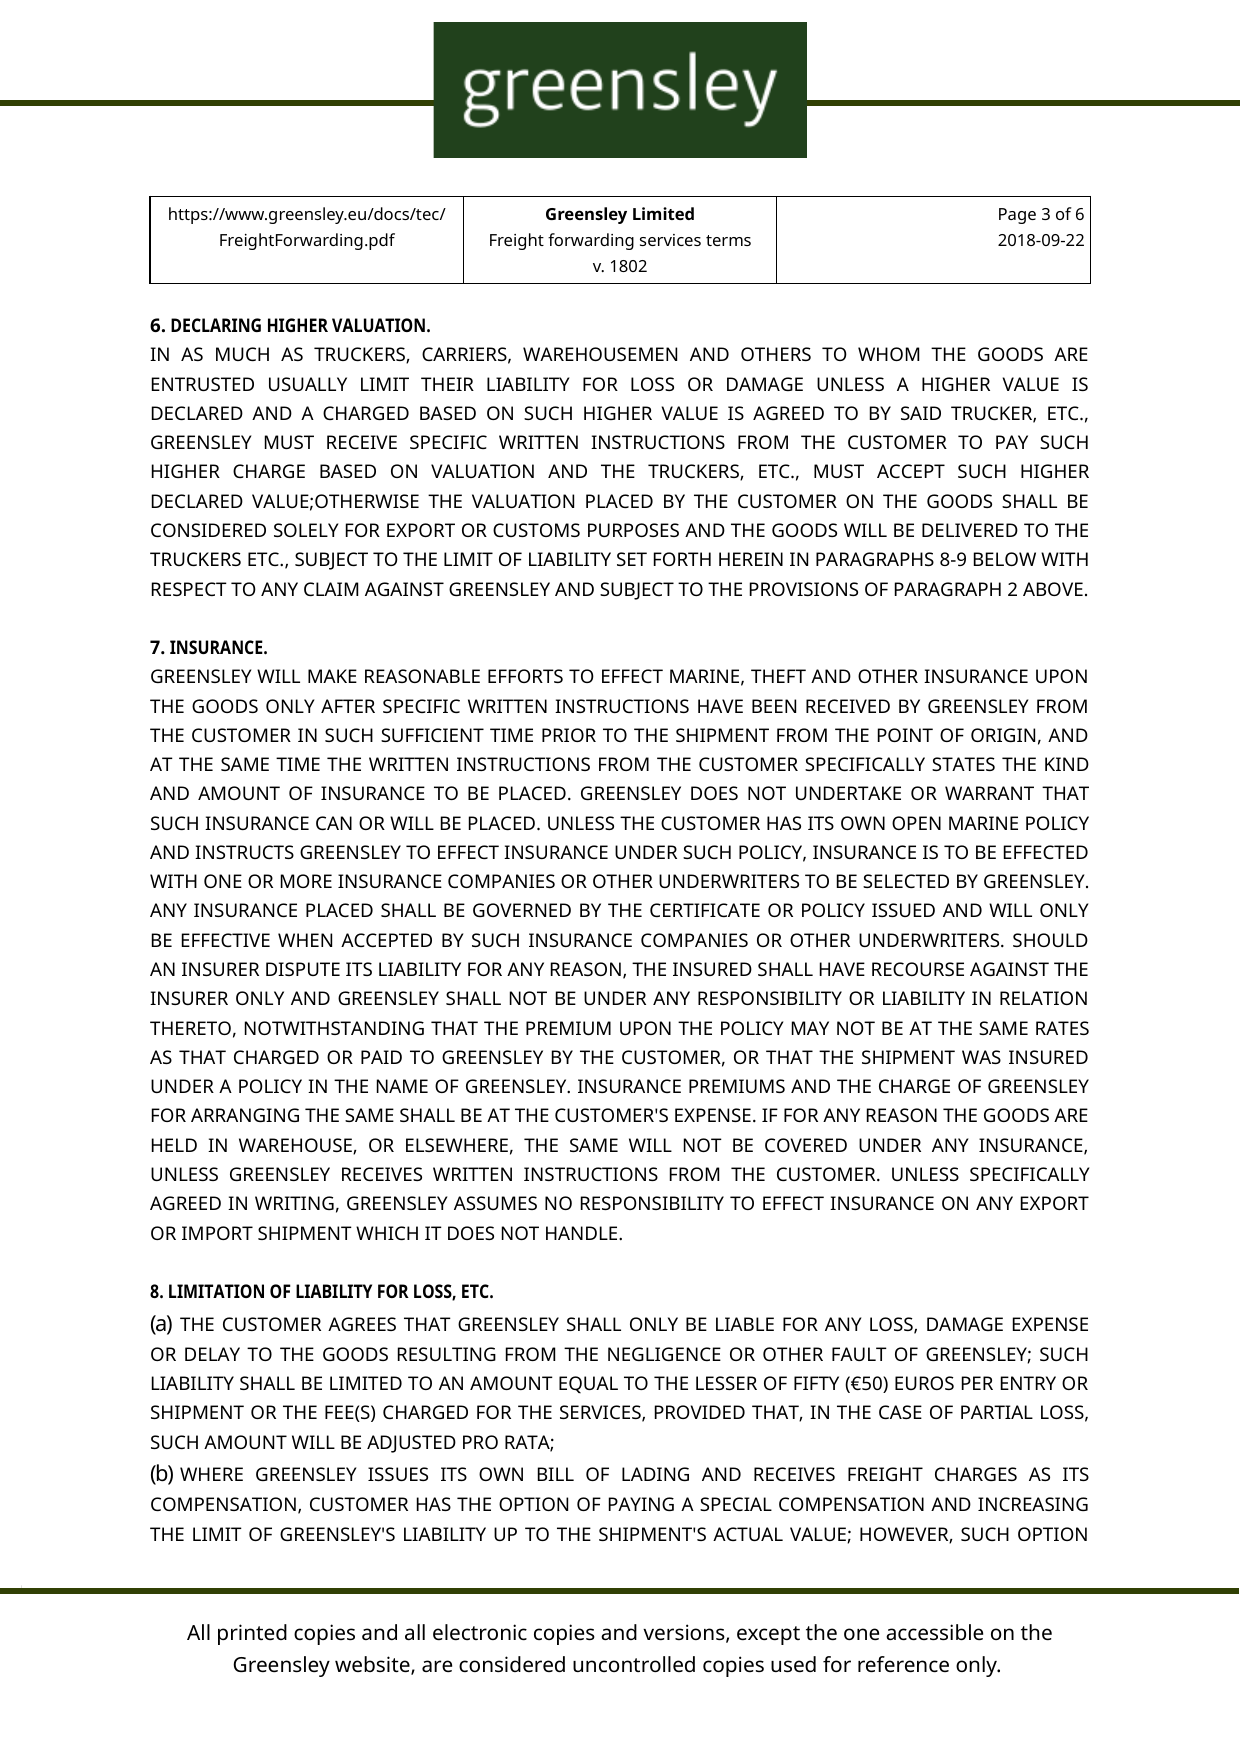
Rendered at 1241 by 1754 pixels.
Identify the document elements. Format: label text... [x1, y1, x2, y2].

list WHERE GREENSLEY ISSUES ITS OWN BILL OF LADING AND RECEIVES FREIGHT CHARGES AS ITS COMPENSATION, CUSTOMER HAS THE OPTION OF PAYING A SPECIAL COMPENSATION AND INCREASING THE LIMIT OF GREENSLEY'S LIABILITY UP TO THE SHIPMENT'S ACTUAL VALUE; HOWEVER, SUCH OPTION [150, 1458, 1090, 1547]
text GREENSLEY WILL MAKE REASONABLE EFFORTS TO EFFECT MARINE, THEFT AND OTHER INSURANCE UPON THE GOODS ONLY AFTER SPECIFIC WRITTEN INSTRUCTIONS HAVE BEEN RECEIVED BY GREENSLEY FROM THE CUSTOMER IN SUCH SUFFICIENT TIME PRIOR TO THE SHIPMENT FROM THE POINT OF ORIGIN, AND AT THE SAME TIME THE WRITTEN INSTRUCTIONS FROM THE CUSTOMER SPECIFICALLY STATES THE KIND AND AMOUNT OF INSURANCE TO BE PLACED. GREENSLEY DOES NOT UNDERTAKE OR WARRANT THAT SUCH INSURANCE CAN OR WILL BE PLACED. UNLESS THE CUSTOMER HAS ITS OWN OPEN MARINE POLICY AND INSTRUCTS GREENSLEY TO EFFECT INSURANCE UNDER SUCH POLICY, INSURANCE IS TO BE EFFECTED WITH ONE OR MORE INSURANCE COMPANIES OR OTHER UNDERWRITERS TO BE SELECTED BY GREENSLEY. ANY INSURANCE PLACED SHALL BE GOVERNED BY THE CERTIFICATE OR POLICY ISSUED AND WILL ONLY BE EFFECTIVE WHEN ACCEPTED BY SUCH INSURANCE COMPANIES OR OTHER UNDERWRITERS. SHOULD AN INSURER DISPUTE ITS LIABILITY FOR ANY REASON, THE INSURED SHALL HAVE RECOURSE AGAINST THE INSURER ONLY AND GREENSLEY SHALL NOT BE UNDER ANY RESPONSIBILITY OR LIABILITY IN RELATION THERETO, NOTWITHSTANDING THAT THE PREMIUM UPON THE POLICY MAY NOT BE AT THE SAME RATES AS THAT CHARGED OR PAID TO GREENSLEY BY THE CUSTOMER, OR THAT THE SHIPMENT WAS INSURED UNDER A POLICY IN THE NAME OF GREENSLEY. INSURANCE PREMIUMS AND THE CHARGE OF GREENSLEY FOR ARRANGING THE SAME SHALL BE AT THE CUSTOMER'S EXPENSE. IF FOR ANY REASON THE GOODS ARE HELD IN WAREHOUSE, OR ELSEWHERE, THE SAME WILL NOT BE COVERED UNDER ANY INSURANCE, UNLESS GREENSLEY RECEIVES WRITTEN INSTRUCTIONS FROM THE CUSTOMER. UNLESS SPECIFICALLY AGREED IN WRITING, GREENSLEY ASSUMES NO RESPONSIBILITY TO EFFECT INSURANCE ON ANY EXPORT OR IMPORT SHIPMENT WHICH IT DOES NOT HANDLE. [150, 664, 1090, 1245]
text 7. INSURANCE. [150, 634, 1090, 660]
picture [433, 22, 807, 158]
list THE CUSTOMER AGREES THAT GREENSLEY SHALL ONLY BE LIABLE FOR ANY LOSS, DAMAGE EXPENSE OR DELAY TO THE GOODS RESULTING FROM THE NEGLIGENCE OR OTHER FAULT OF GREENSLEY; SUCH LIABILITY SHALL BE LIMITED TO AN AMOUNT EQUAL TO THE LESSER OF FIFTY (€50) EUROS PER ENTRY OR SHIPMENT OR THE FEE(S) CHARGED FOR THE SERVICES, PROVIDED THAT, IN THE CASE OF PARTIAL LOSS, SUCH AMOUNT WILL BE ADJUSTED PRO RATA; [150, 1308, 1090, 1454]
text 8. LIMITATION OF LIABILITY FOR LOSS, ETC. [150, 1278, 1090, 1304]
text 6. DECLARING HIGHER VALUATION. [150, 312, 1090, 338]
text IN AS MUCH AS TRUCKERS, CARRIERS, WAREHOUSEMEN AND OTHERS TO WHOM THE GOODS ARE ENTRUSTED USUALLY LIMIT THEIR LIABILITY FOR LOSS OR DAMAGE UNLESS A HIGHER VALUE IS DECLARED AND A CHARGED BASED ON SUCH HIGHER VALUE IS AGREED TO BY SAID TRUCKER, ETC., GREENSLEY MUST RECEIVE SPECIFIC WRITTEN INSTRUCTIONS FROM THE CUSTOMER TO PAY SUCH HIGHER CHARGE BASED ON VALUATION AND THE TRUCKERS, ETC., MUST ACCEPT SUCH HIGHER DECLARED VALUE;OTHERWISE THE VALUATION PLACED BY THE CUSTOMER ON THE GOODS SHALL BE CONSIDERED SOLELY FOR EXPORT OR CUSTOMS PURPOSES AND THE GOODS WILL BE DELIVERED TO THE TRUCKERS ETC., SUBJECT TO THE LIMIT OF LIABILITY SET FORTH HEREIN IN PARAGRAPHS 8-9 BELOW WITH RESPECT TO ANY CLAIM AGAINST GREENSLEY AND SUBJECT TO THE PROVISIONS OF PARAGRAPH 2 ABOVE. [150, 342, 1090, 601]
